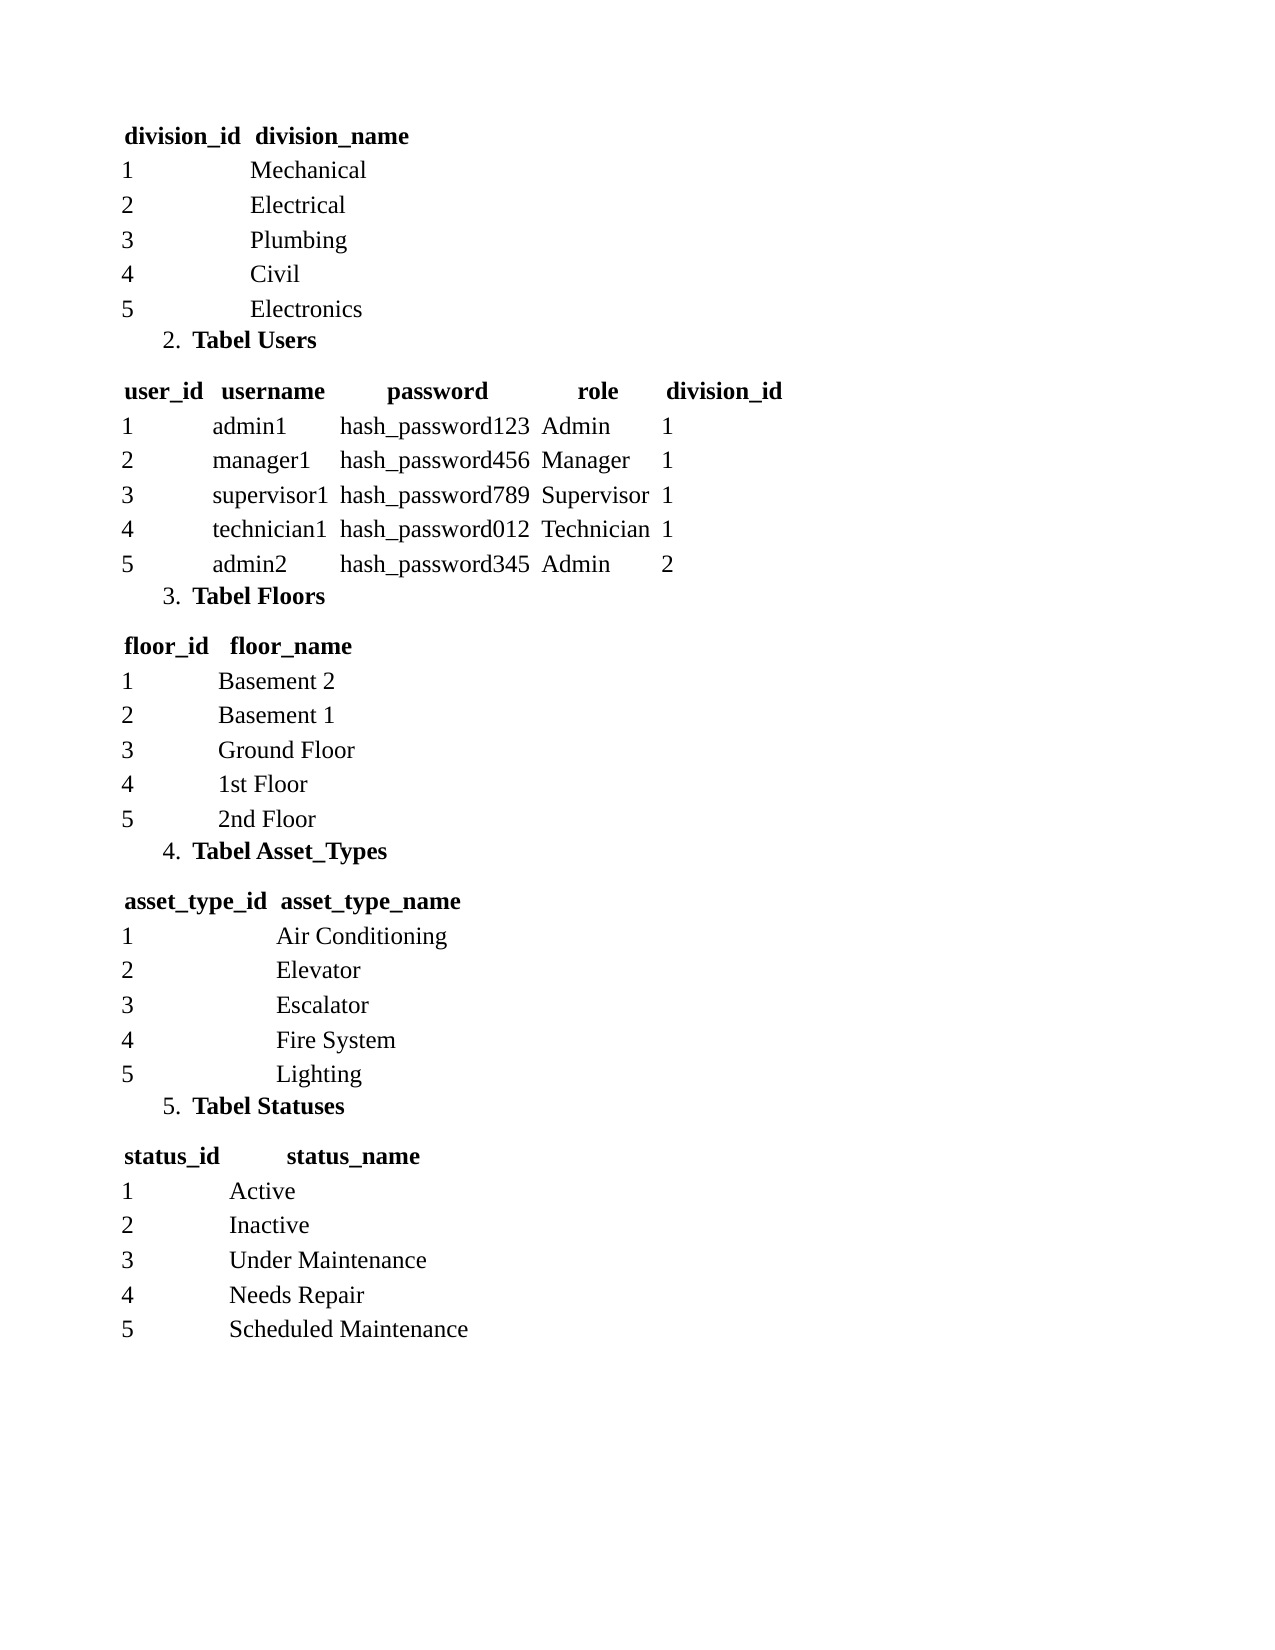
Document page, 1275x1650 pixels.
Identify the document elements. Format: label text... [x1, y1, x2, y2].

table_cell Admin [538, 546, 658, 581]
table_cell 3 [118, 987, 273, 1022]
table_cell 1 [658, 408, 790, 442]
table_cell Civil [247, 256, 417, 291]
table_cell Lighting [273, 1056, 468, 1091]
table_cell 5 [118, 291, 247, 326]
table_cell 1 [118, 408, 209, 442]
table_cell 4 [118, 256, 247, 291]
table_header floor_id [118, 628, 215, 663]
table_cell 4 [118, 1022, 273, 1056]
table_cell Active [226, 1173, 481, 1208]
table_header division_name [247, 118, 417, 153]
table_cell 4 [118, 512, 209, 546]
table_cell hash_password123 [337, 408, 538, 442]
table_cell 4 [118, 1277, 226, 1311]
table_cell Electronics [247, 291, 417, 326]
table_cell 4 [118, 767, 215, 801]
table_header floor_name [215, 628, 367, 663]
table_header status_name [226, 1139, 481, 1173]
table_header division_id [118, 118, 247, 153]
table_cell Under Maintenance [226, 1242, 481, 1277]
table_header role [538, 373, 658, 408]
table_cell 2 [118, 443, 209, 477]
table_cell 1 [658, 443, 790, 477]
table_cell Supervisor [538, 477, 658, 512]
table_cell Elevator [273, 953, 468, 987]
table_cell 3 [118, 732, 215, 767]
table_cell Basement 2 [215, 663, 367, 697]
table_header user_id [118, 373, 209, 408]
table_cell Needs Repair [226, 1277, 481, 1311]
table_cell 1 [658, 512, 790, 546]
table_cell manager1 [209, 443, 337, 477]
table_header division_id [658, 373, 790, 408]
table_cell Mechanical [247, 153, 417, 187]
table_cell technician1 [209, 512, 337, 546]
table_cell supervisor1 [209, 477, 337, 512]
table_cell Inactive [226, 1208, 481, 1242]
table_cell 5 [118, 1056, 273, 1091]
list Tabel Asset_Types [162, 836, 1157, 864]
table_header status_id [118, 1139, 226, 1173]
table_cell 1 [118, 153, 247, 187]
table_cell Manager [538, 443, 658, 477]
table_cell Scheduled Maintenance [226, 1311, 481, 1346]
table_cell admin2 [209, 546, 337, 581]
table_cell 2 [118, 187, 247, 222]
table_cell 1 [118, 1173, 226, 1208]
table_cell Air Conditioning [273, 918, 468, 953]
table_cell 3 [118, 222, 247, 256]
table_cell 2 [658, 546, 790, 581]
table_cell 3 [118, 1242, 226, 1277]
list Tabel Floors [162, 581, 1157, 609]
list Tabel Users [162, 326, 1157, 354]
table_cell Escalator [273, 987, 468, 1022]
table_cell Admin [538, 408, 658, 442]
table_cell Electrical [247, 187, 417, 222]
table_cell hash_password345 [337, 546, 538, 581]
table_cell 1 [118, 663, 215, 697]
table_header asset_type_id [118, 884, 273, 918]
table_cell 1 [658, 477, 790, 512]
table_cell 3 [118, 477, 209, 512]
table_cell Fire System [273, 1022, 468, 1056]
table_cell Ground Floor [215, 732, 367, 767]
table_header asset_type_name [273, 884, 468, 918]
table_cell hash_password789 [337, 477, 538, 512]
table_cell 2 [118, 1208, 226, 1242]
table_header password [337, 373, 538, 408]
table_header username [209, 373, 337, 408]
table_cell 5 [118, 546, 209, 581]
table_cell 2 [118, 953, 273, 987]
table_cell 1st Floor [215, 767, 367, 801]
table_cell 2 [118, 698, 215, 732]
table_cell hash_password456 [337, 443, 538, 477]
table_cell 1 [118, 918, 273, 953]
table_cell admin1 [209, 408, 337, 442]
table_cell Technician [538, 512, 658, 546]
table_cell 5 [118, 1311, 226, 1346]
table_cell hash_password012 [337, 512, 538, 546]
table_cell Basement 1 [215, 698, 367, 732]
table_cell 5 [118, 801, 215, 836]
table_cell Plumbing [247, 222, 417, 256]
list Tabel Statuses [162, 1091, 1157, 1120]
table_cell 2nd Floor [215, 801, 367, 836]
